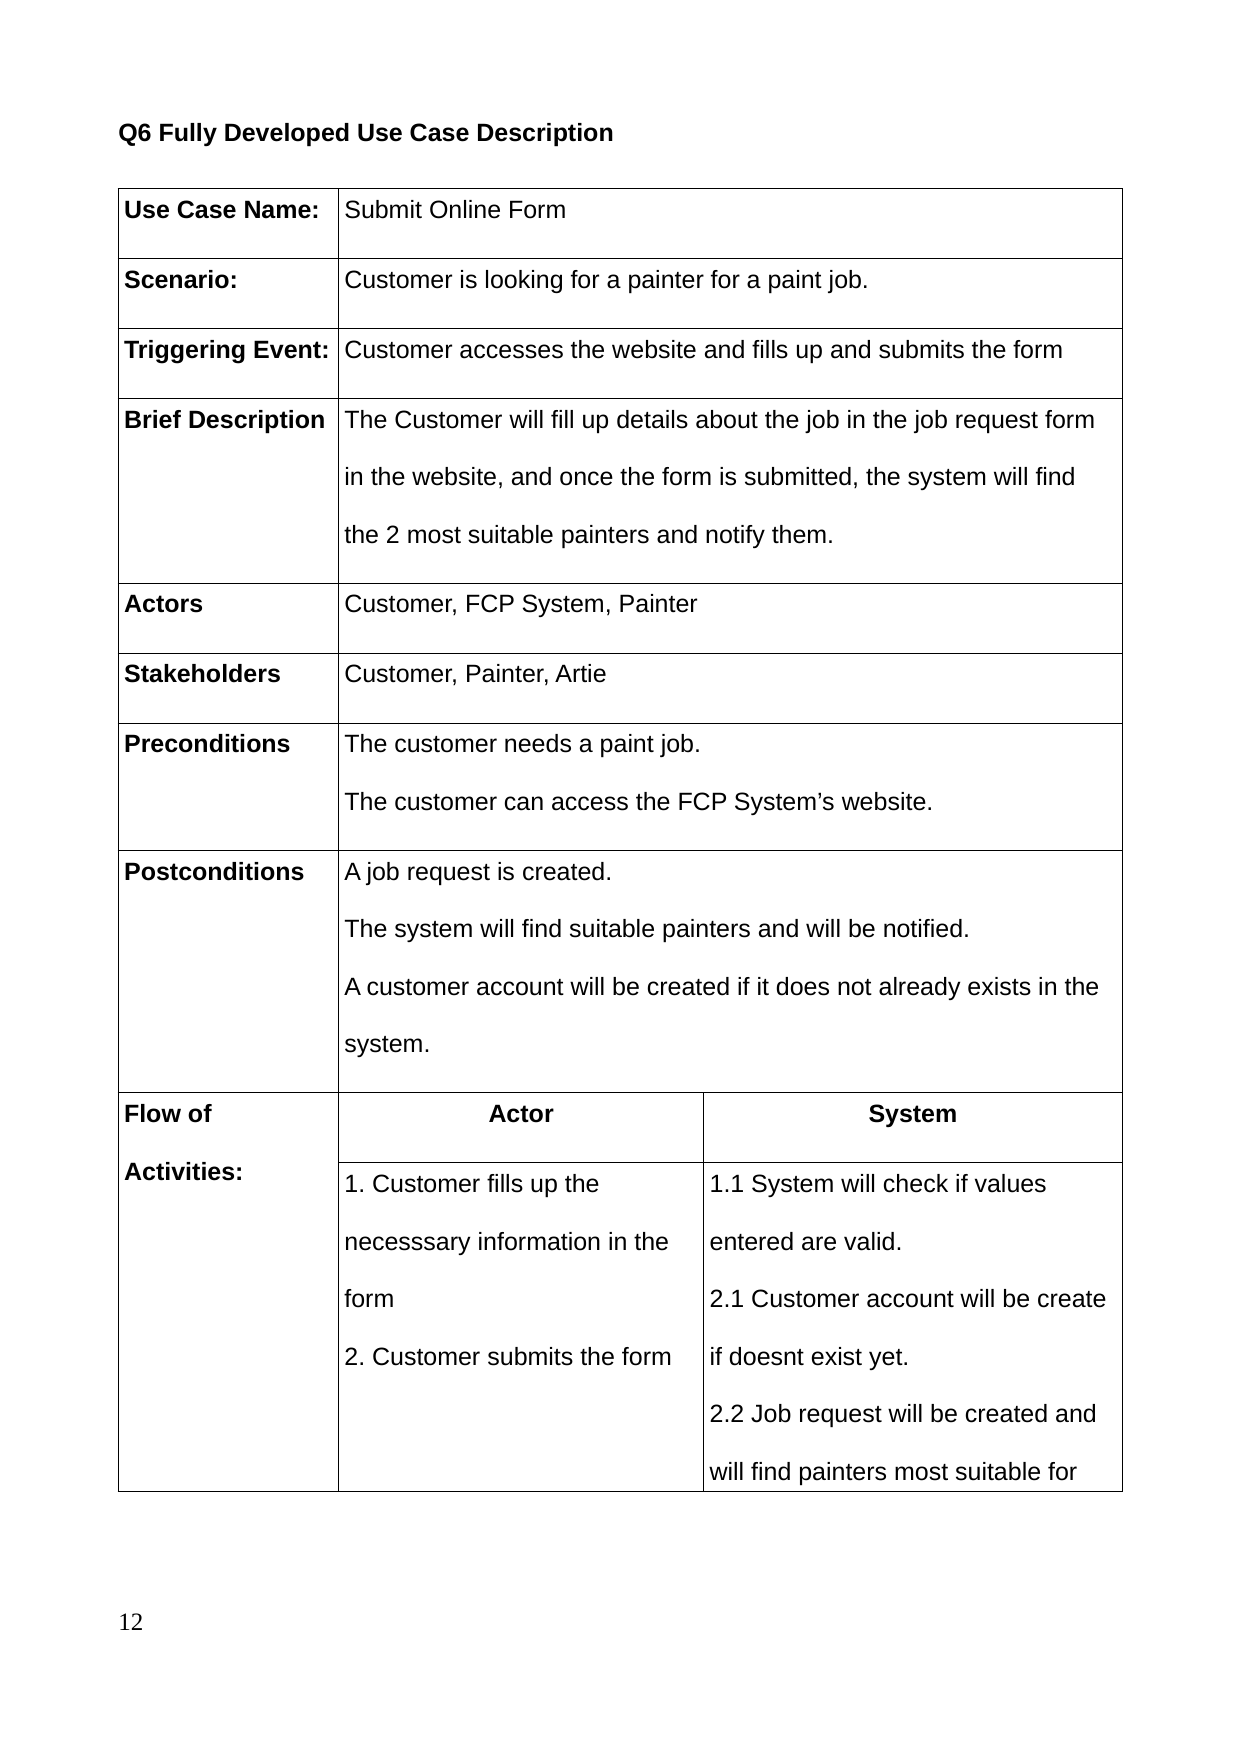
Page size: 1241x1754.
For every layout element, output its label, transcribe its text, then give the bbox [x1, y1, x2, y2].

table_cell Postconditions [119, 851, 338, 1092]
table_cell A job request is created. The system will find suitable painters and will be notified. A customer account will be created if it does not already exists in the system. [339, 851, 1122, 1092]
table_cell 1. Customer fills up the necesssary information in the form 2. Customer submits the form [339, 1163, 703, 1491]
table_cell Actors [119, 584, 338, 653]
table_cell Customer, Painter, Artie [339, 654, 1122, 722]
table_cell 1.1 System will check if values entered are valid. 2.1 Customer account will be create if doesnt exist yet. 2.2 Job request will be created and will find painters most suitable for [704, 1163, 1122, 1491]
table_header Submit Online Form [339, 189, 1122, 258]
table_cell The customer needs a paint job. The customer can access the FCP System’s website. [339, 724, 1122, 850]
table_cell Brief Description [119, 399, 338, 583]
table_cell Stakeholders [119, 654, 338, 722]
subtitle Q6 Fully Developed Use Case Description [118, 118, 1122, 147]
table_cell Customer accesses the website and fills up and submits the form [339, 329, 1122, 398]
table_cell Scenario: [119, 259, 338, 328]
table_cell The Customer will fill up details about the job in the job request form in the website, and once the form is submitted, the system will find the 2 most suitable painters and notify them. [339, 399, 1122, 583]
table_cell Customer is looking for a painter for a paint job. [339, 259, 1122, 328]
table_cell System [704, 1093, 1122, 1162]
table_cell Actor [339, 1093, 703, 1162]
table_cell Flow of Activities: [119, 1093, 338, 1491]
table_header Use Case Name: [119, 189, 338, 258]
table_cell Customer, FCP System, Painter [339, 584, 1122, 653]
table_cell Preconditions [119, 724, 338, 850]
table_cell Triggering Event: [119, 329, 338, 398]
